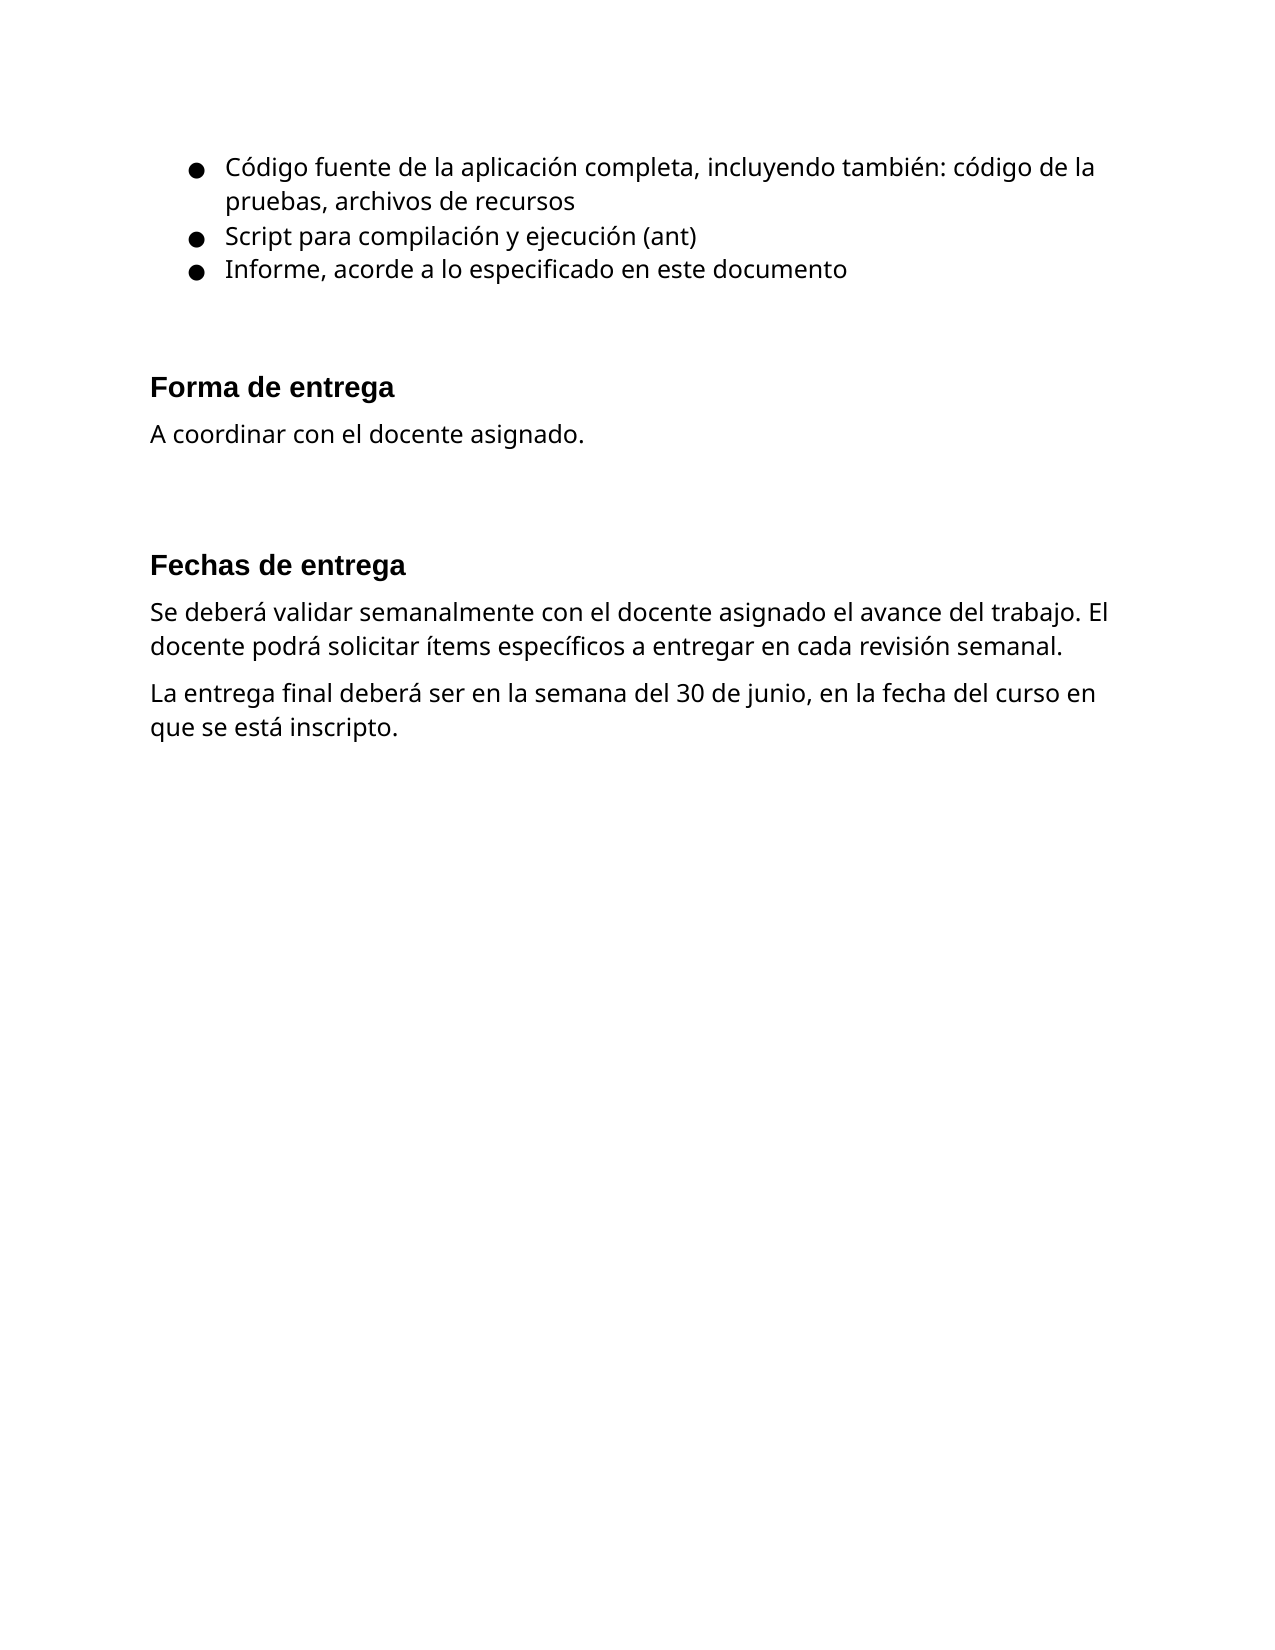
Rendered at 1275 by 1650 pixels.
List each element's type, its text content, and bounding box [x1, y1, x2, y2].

list Script para compilación y ejecución (ant) [187, 218, 1125, 252]
text A coordinar con el docente asignado. [150, 417, 1125, 451]
list Código fuente de la aplicación completa, incluyendo también: código de la pruebas, archivos de recursos [187, 150, 1125, 218]
text Se deberá validar semanalmente con el docente asignado el avance del trabajo. El docente podrá solicitar ítems específicos a entregar en cada revisión semanal. [150, 595, 1125, 663]
list Informe, acorde a lo especificado en este documento [187, 252, 1125, 286]
subtitle Fechas de entrega [150, 548, 1125, 581]
text La entrega final deberá ser en la semana del 30 de junio, en la fecha del curso en que se está inscripto. [150, 675, 1125, 743]
subtitle Forma de entrega [150, 370, 1125, 404]
